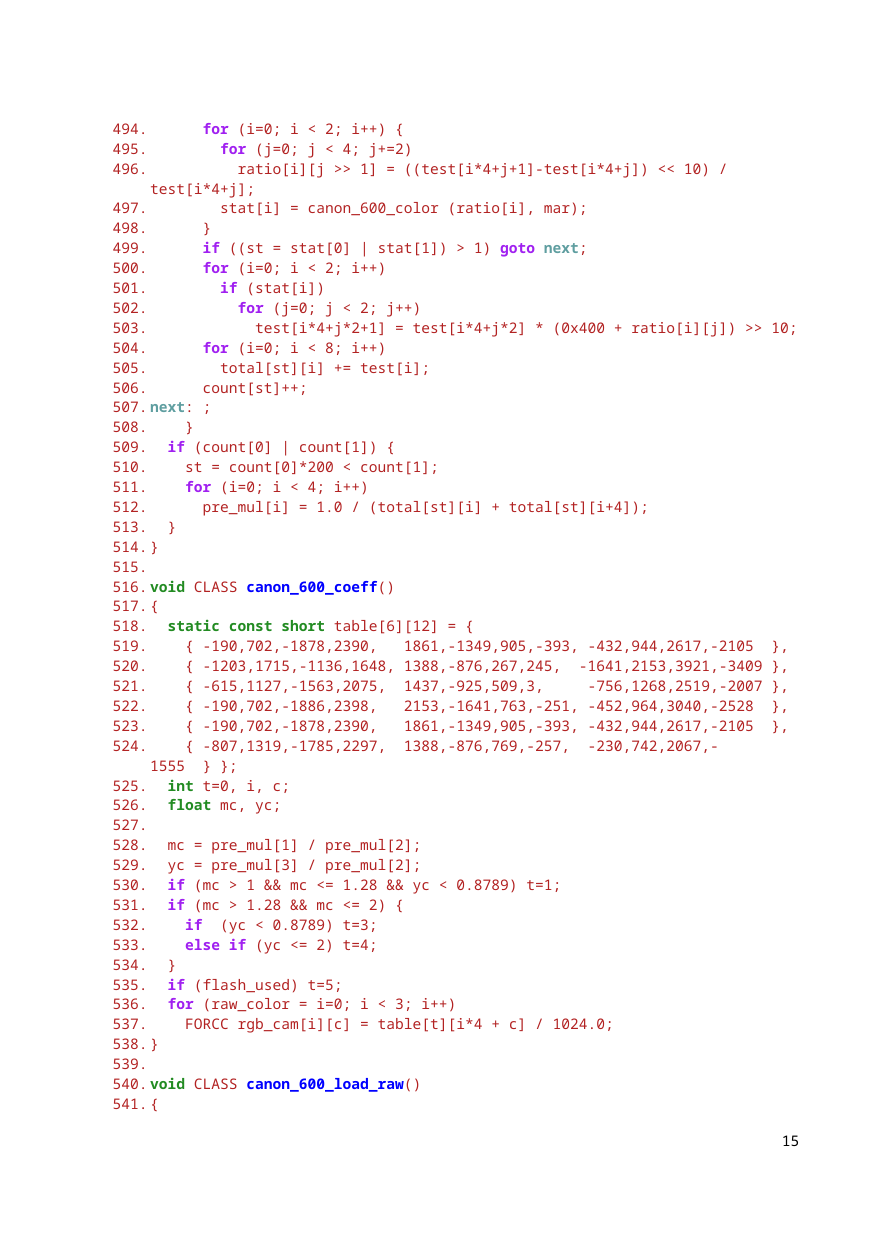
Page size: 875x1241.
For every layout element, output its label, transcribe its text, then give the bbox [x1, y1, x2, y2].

list void CLASS canon_600_load_raw() [112, 1074, 799, 1094]
list test[i*4+j*2+1] = test[i*4+j*2] * (0x400 + ratio[i][j]) >> 10; [112, 318, 799, 338]
list if ((st = stat[0] | stat[1]) > 1) goto next; [112, 238, 799, 258]
list st = count[0]*200 < count[1]; [112, 457, 799, 477]
list int t=0, i, c; [112, 775, 799, 795]
list else if (yc <= 2) t=4; [112, 934, 799, 954]
list float mc, yc; [112, 795, 799, 815]
list for (i=0; i < 2; i++) { [112, 119, 799, 139]
list pre_mul[i] = 1.0 / (total[st][i] + total[st][i+4]); [112, 497, 799, 517]
list next: ; [112, 397, 799, 417]
list { [112, 596, 799, 616]
list { [112, 1094, 799, 1113]
list } [112, 218, 799, 238]
list if (flash_used) t=5; [112, 974, 799, 994]
list mc = pre_mul[1] / pre_mul[2]; [112, 835, 799, 855]
list count[st]++; [112, 377, 799, 397]
list static const short table[6][12] = { [112, 616, 799, 636]
list } [112, 537, 799, 556]
list for (j=0; j < 4; j+=2) [112, 139, 799, 158]
list if (mc > 1.28 && mc <= 2) { [112, 895, 799, 914]
list if (count[0] | count[1]) { [112, 437, 799, 457]
list yc = pre_mul[3] / pre_mul[2]; [112, 855, 799, 875]
list { -190,702,-1878,2390, 1861,-1349,905,-393, -432,944,2617,-2105 }, [112, 716, 799, 736]
list if (mc > 1 && mc <= 1.28 && yc < 0.8789) t=1; [112, 875, 799, 895]
list stat[i] = canon_600_color (ratio[i], mar); [112, 198, 799, 218]
list } [112, 1034, 799, 1054]
list FORCC rgb_cam[i][c] = table[t][i*4 + c] / 1024.0; [112, 1014, 799, 1034]
list ratio[i][j >> 1] = ((test[i*4+j+1]-test[i*4+j]) << 10) / test[i*4+j]; [112, 158, 799, 198]
list { -1203,1715,-1136,1648, 1388,-876,267,245, -1641,2153,3921,-3409 }, [112, 656, 799, 676]
list if (yc < 0.8789) t=3; [112, 914, 799, 934]
list if (stat[i]) [112, 278, 799, 298]
list for (i=0; i < 8; i++) [112, 338, 799, 357]
list for (i=0; i < 2; i++) [112, 258, 799, 278]
list { -807,1319,-1785,2297, 1388,-876,769,-257, -230,742,2067,-1555 } }; [112, 736, 799, 775]
list { -190,702,-1878,2390, 1861,-1349,905,-393, -432,944,2617,-2105 }, [112, 636, 799, 656]
list for (j=0; j < 2; j++) [112, 298, 799, 318]
list } [112, 417, 799, 437]
list } [112, 954, 799, 974]
list for (raw_color = i=0; i < 3; i++) [112, 994, 799, 1014]
list { -190,702,-1886,2398, 2153,-1641,763,-251, -452,964,3040,-2528 }, [112, 696, 799, 716]
list { -615,1127,-1563,2075, 1437,-925,509,3, -756,1268,2519,-2007 }, [112, 676, 799, 696]
list total[st][i] += test[i]; [112, 357, 799, 377]
list } [112, 517, 799, 537]
list for (i=0; i < 4; i++) [112, 477, 799, 497]
list void CLASS canon_600_coeff() [112, 576, 799, 596]
